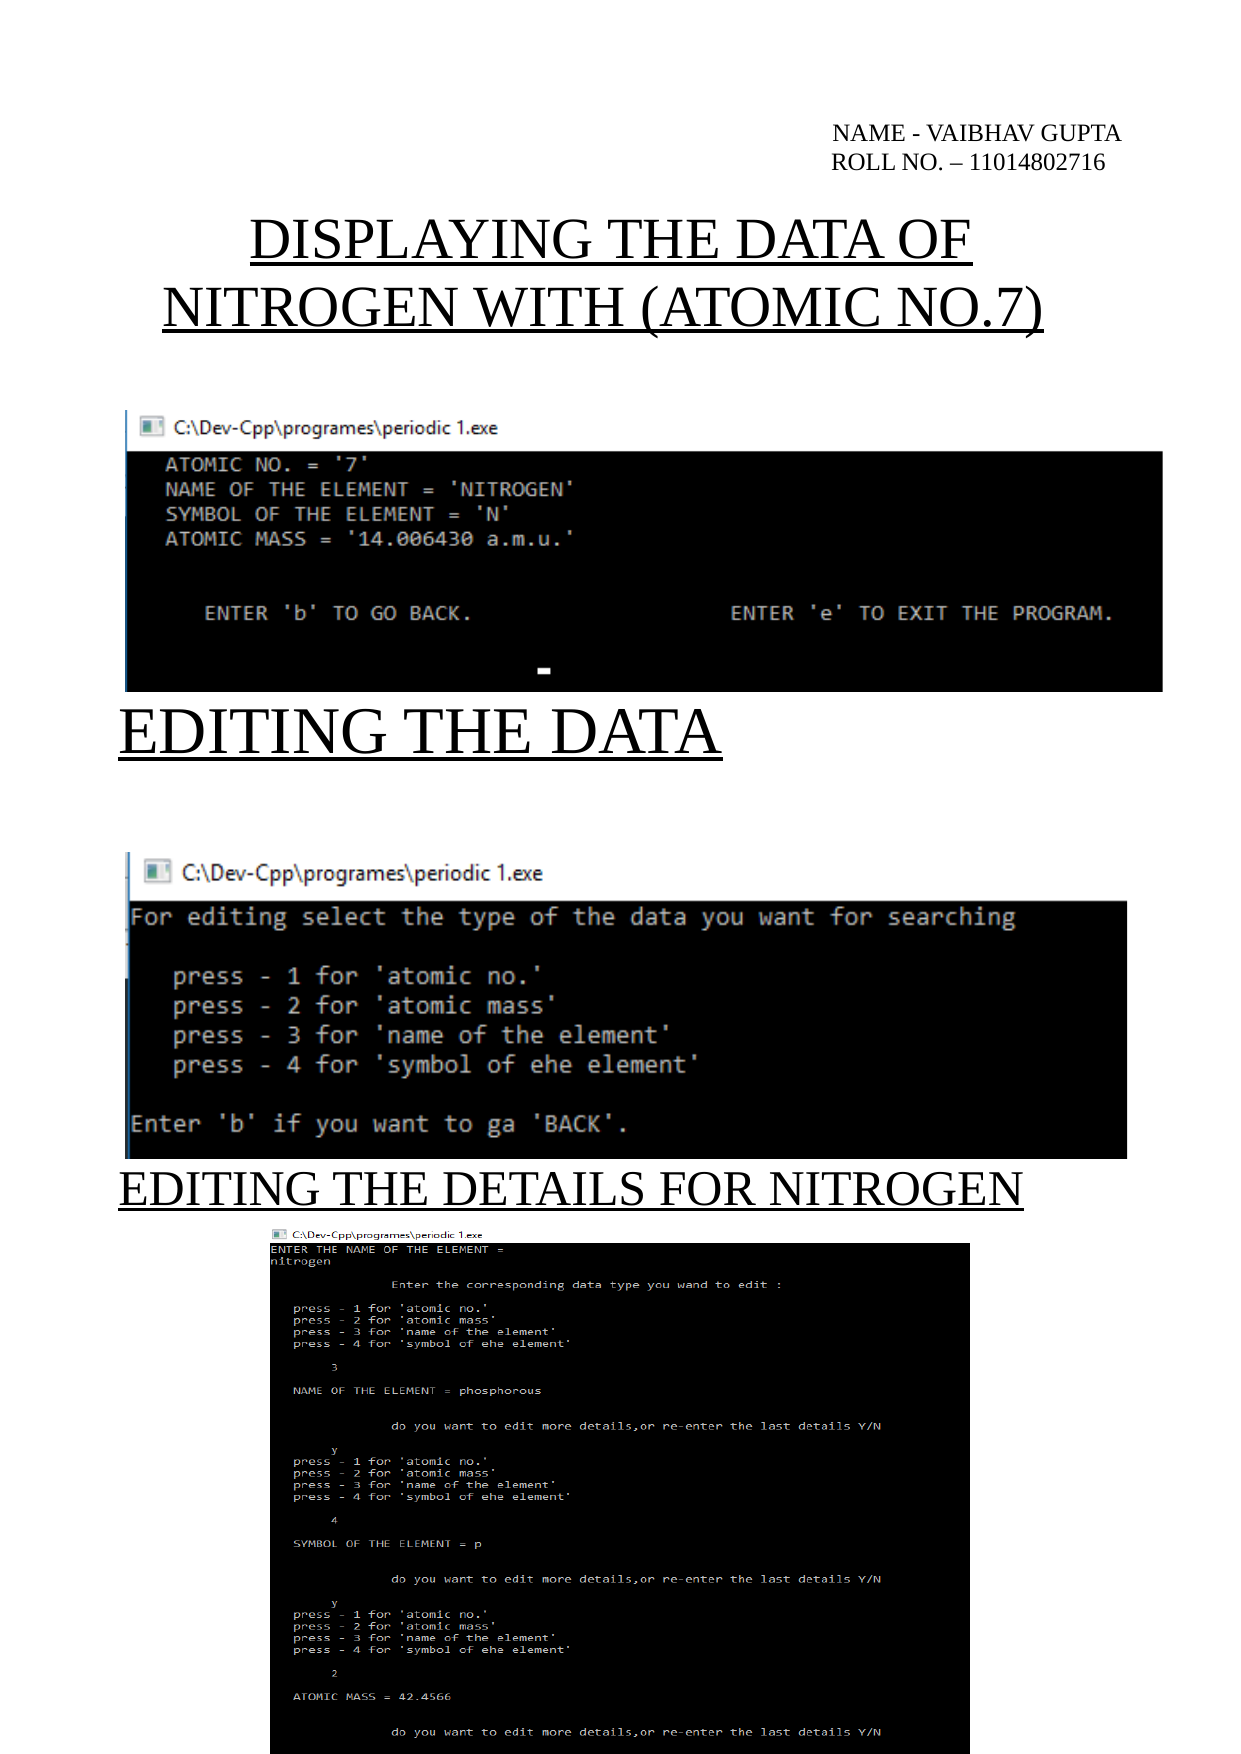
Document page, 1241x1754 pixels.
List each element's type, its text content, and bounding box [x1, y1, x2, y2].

text EDITING THE DETAILS FOR NITROGEN [118, 883, 1122, 1216]
text NITROGEN WITH (ATOMIC NO.7) [118, 271, 1122, 338]
text EDITING THE DATA [118, 367, 1122, 768]
text DISPLAYING THE DATA OF [118, 204, 1122, 271]
